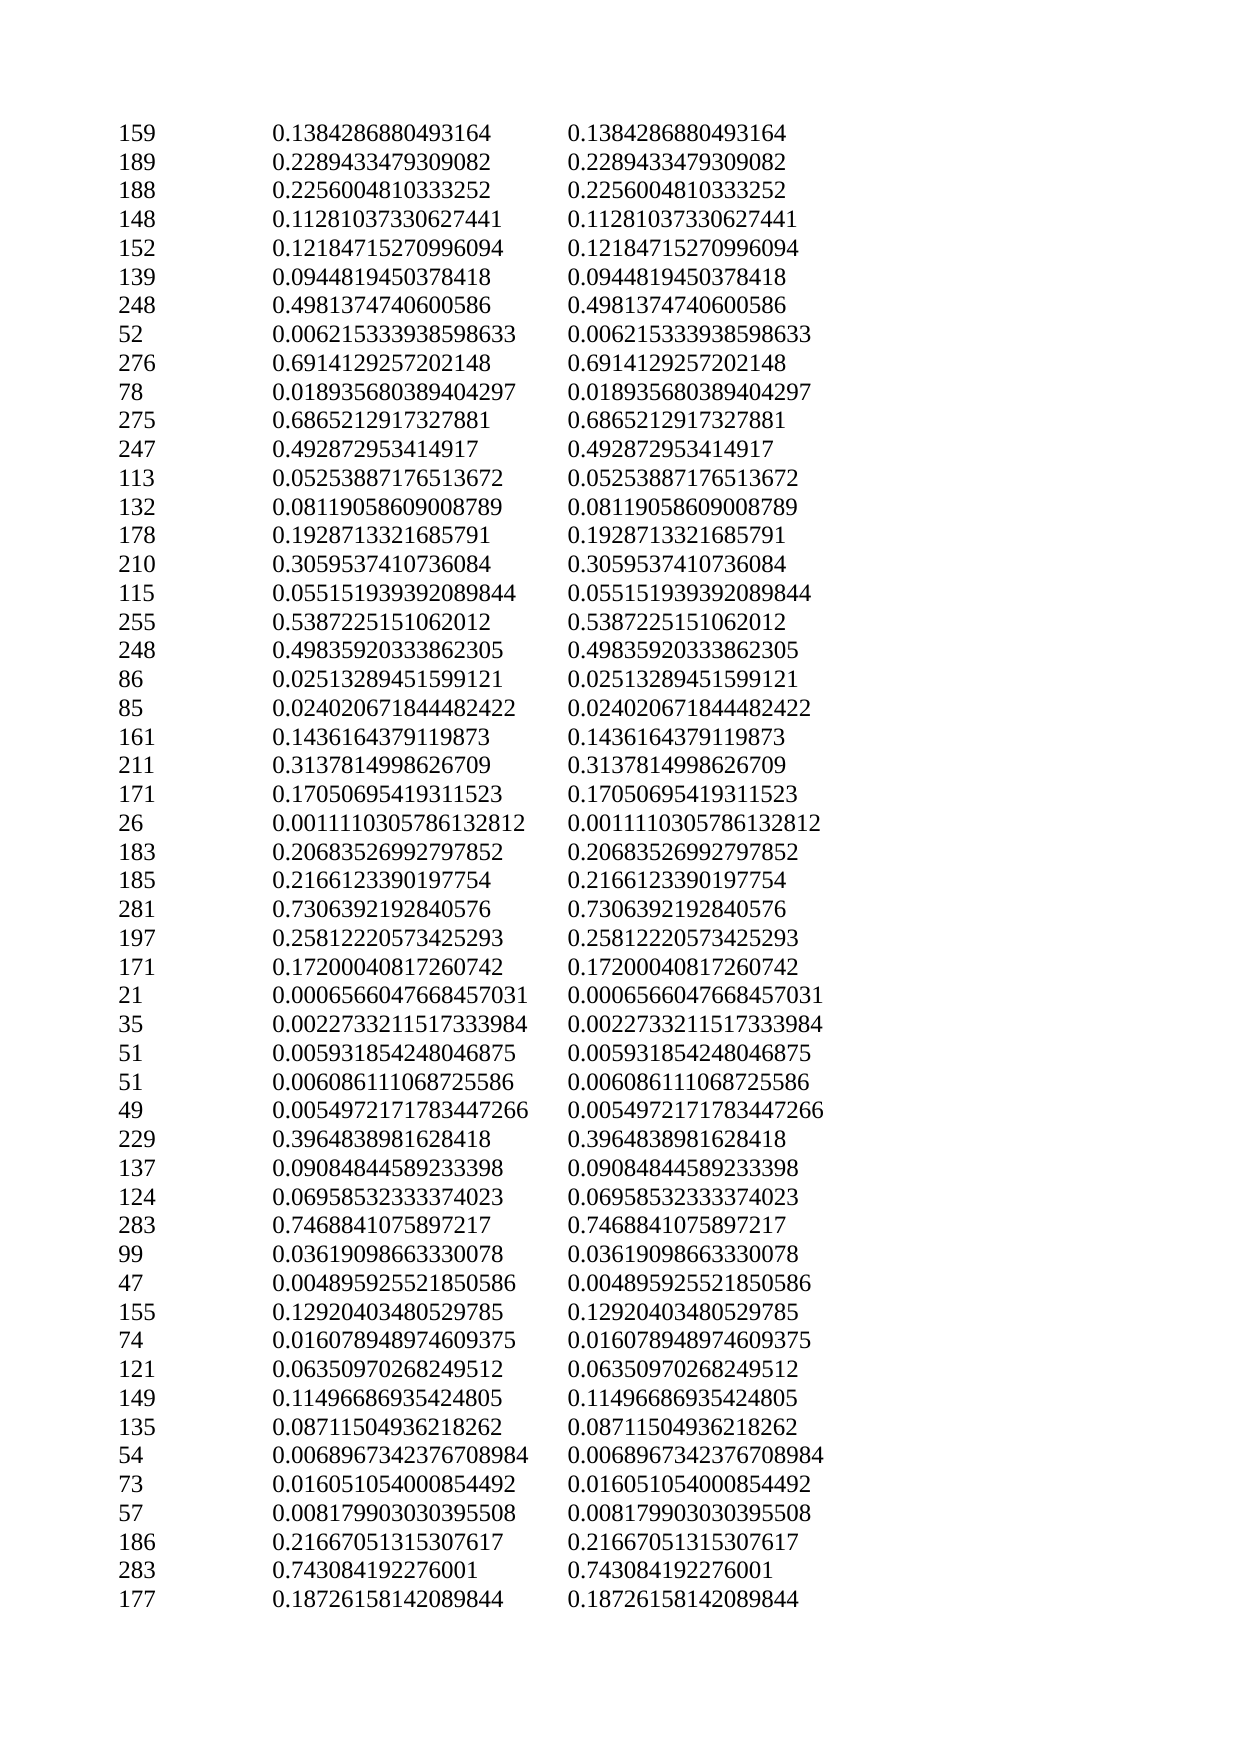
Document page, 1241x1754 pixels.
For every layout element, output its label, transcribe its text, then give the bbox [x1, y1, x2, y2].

text 137 0.09084844589233398 0.09084844589233398 [118, 1153, 1122, 1182]
text 177 0.18726158142089844 0.18726158142089844 [118, 1584, 1122, 1613]
text 115 0.055151939392089844 0.055151939392089844 [118, 578, 1122, 607]
text 21 0.0006566047668457031 0.0006566047668457031 [118, 981, 1122, 1009]
text 159 0.1384286880493164 0.1384286880493164 [118, 118, 1122, 147]
text 49 0.0054972171783447266 0.0054972171783447266 [118, 1096, 1122, 1124]
text 51 0.005931854248046875 0.005931854248046875 [118, 1038, 1122, 1067]
text 132 0.08119058609008789 0.08119058609008789 [118, 492, 1122, 521]
text 276 0.6914129257202148 0.6914129257202148 [118, 348, 1122, 377]
text 171 0.17050695419311523 0.17050695419311523 [118, 779, 1122, 808]
text 283 0.743084192276001 0.743084192276001 [118, 1556, 1122, 1584]
text 74 0.016078948974609375 0.016078948974609375 [118, 1326, 1122, 1354]
text 155 0.12920403480529785 0.12920403480529785 [118, 1297, 1122, 1326]
text 211 0.3137814998626709 0.3137814998626709 [118, 751, 1122, 779]
text 139 0.0944819450378418 0.0944819450378418 [118, 262, 1122, 291]
text 229 0.3964838981628418 0.3964838981628418 [118, 1124, 1122, 1153]
text 161 0.1436164379119873 0.1436164379119873 [118, 722, 1122, 751]
text 57 0.008179903030395508 0.008179903030395508 [118, 1498, 1122, 1527]
text 47 0.004895925521850586 0.004895925521850586 [118, 1268, 1122, 1297]
text 113 0.05253887176513672 0.05253887176513672 [118, 463, 1122, 492]
text 189 0.2289433479309082 0.2289433479309082 [118, 147, 1122, 176]
text 186 0.21667051315307617 0.21667051315307617 [118, 1527, 1122, 1556]
text 171 0.17200040817260742 0.17200040817260742 [118, 952, 1122, 981]
text 248 0.4981374740600586 0.4981374740600586 [118, 291, 1122, 319]
text 51 0.006086111068725586 0.006086111068725586 [118, 1067, 1122, 1096]
text 86 0.02513289451599121 0.02513289451599121 [118, 664, 1122, 693]
text 26 0.0011110305786132812 0.0011110305786132812 [118, 808, 1122, 837]
text 197 0.25812220573425293 0.25812220573425293 [118, 923, 1122, 952]
text 283 0.7468841075897217 0.7468841075897217 [118, 1211, 1122, 1239]
text 135 0.08711504936218262 0.08711504936218262 [118, 1412, 1122, 1441]
text 73 0.016051054000854492 0.016051054000854492 [118, 1469, 1122, 1498]
text 248 0.49835920333862305 0.49835920333862305 [118, 636, 1122, 664]
text 275 0.6865212917327881 0.6865212917327881 [118, 406, 1122, 434]
text 255 0.5387225151062012 0.5387225151062012 [118, 607, 1122, 636]
text 247 0.492872953414917 0.492872953414917 [118, 434, 1122, 463]
text 152 0.12184715270996094 0.12184715270996094 [118, 233, 1122, 262]
text 54 0.0068967342376708984 0.0068967342376708984 [118, 1441, 1122, 1469]
text 35 0.0022733211517333984 0.0022733211517333984 [118, 1009, 1122, 1038]
text 85 0.024020671844482422 0.024020671844482422 [118, 693, 1122, 722]
text 99 0.03619098663330078 0.03619098663330078 [118, 1239, 1122, 1268]
text 178 0.1928713321685791 0.1928713321685791 [118, 521, 1122, 549]
text 281 0.7306392192840576 0.7306392192840576 [118, 894, 1122, 923]
text 188 0.2256004810333252 0.2256004810333252 [118, 176, 1122, 204]
text 52 0.006215333938598633 0.006215333938598633 [118, 319, 1122, 348]
text 121 0.06350970268249512 0.06350970268249512 [118, 1354, 1122, 1383]
text 149 0.11496686935424805 0.11496686935424805 [118, 1383, 1122, 1412]
text 148 0.11281037330627441 0.11281037330627441 [118, 204, 1122, 233]
text 124 0.06958532333374023 0.06958532333374023 [118, 1182, 1122, 1211]
text 183 0.20683526992797852 0.20683526992797852 [118, 837, 1122, 866]
text 78 0.018935680389404297 0.018935680389404297 [118, 377, 1122, 406]
text 185 0.2166123390197754 0.2166123390197754 [118, 866, 1122, 894]
text 210 0.3059537410736084 0.3059537410736084 [118, 549, 1122, 578]
